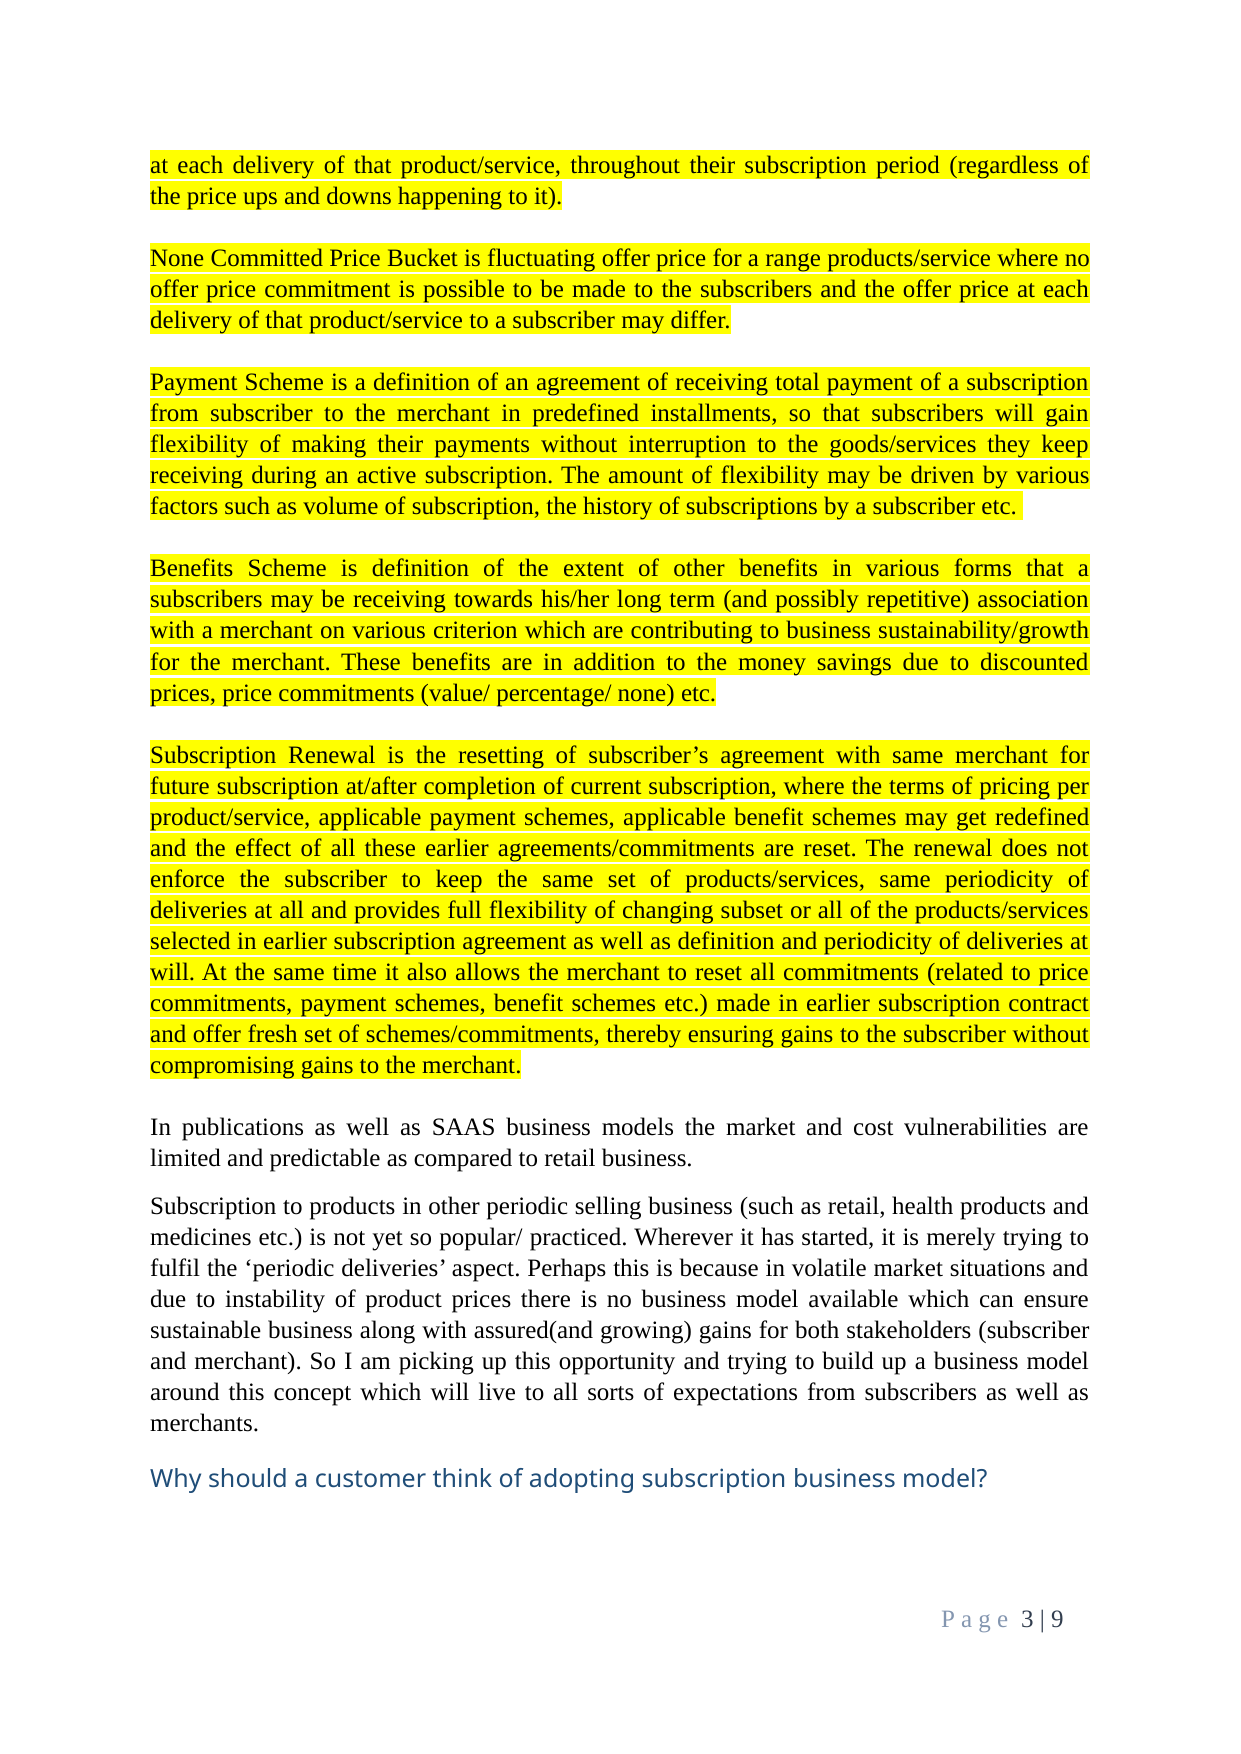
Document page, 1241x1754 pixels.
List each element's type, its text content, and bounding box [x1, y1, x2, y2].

list None Committed Price Bucket is fluctuating offer price for a range products/service where no offer price commitment is possible to be made to the subscribers and the offer price at each delivery of that product/service to a subscriber may differ. [150, 243, 1090, 334]
subtitle Why should a customer think of adopting subscription business model? [150, 1460, 1090, 1494]
text Subscription to products in other periodic selling business (such as retail, health products and medicines etc.) is not yet so popular/ practiced. Wherever it has started, it is merely trying to fulfil the ‘periodic deliveries’ aspect. Perhaps this is because in volatile market situations and due to instability of product prices there is no business model available which can ensure sustainable business along with assured(and growing) gains for both stakeholders (subscriber and merchant). So I am picking up this opportunity and trying to build up a business model around this concept which will live to all sorts of expectations from subscribers as well as merchants. [150, 1191, 1090, 1437]
list Benefits Scheme is definition of the extent of other benefits in various forms that a subscribers may be receiving towards his/her long term (and possibly repetitive) association with a merchant on various criterion which are contributing to business sustainability/growth for the merchant. These benefits are in addition to the money savings due to discounted prices, price commitments (value/ percentage/ none) etc. [150, 553, 1090, 706]
list Payment Scheme is a definition of an agreement of receiving total payment of a subscription from subscriber to the merchant in predefined installments, so that subscribers will gain flexibility of making their payments without interruption to the goods/services they keep receiving during an active subscription. The amount of flexibility may be driven by various factors such as volume of subscription, the history of subscriptions by a subscriber etc. [150, 367, 1090, 520]
list Subscription Renewal is the resetting of subscriber’s agreement with same merchant for future subscription at/after completion of current subscription, where the terms of pricing per product/service, applicable payment schemes, applicable benefit schemes may get redefined and the effect of all these earlier agreements/commitments are reset. The renewal does not enforce the subscriber to keep the same set of products/services, same periodicity of deliveries at all and provides full flexibility of changing subset or all of the products/services selected in earlier subscription agreement as well as definition and periodicity of deliveries at will. At the same time it also allows the merchant to reset all commitments (related to price commitments, payment schemes, benefit schemes etc.) made in earlier subscription contract and offer fresh set of schemes/commitments, thereby ensuring gains to the subscriber without compromising gains to the merchant. [150, 740, 1090, 1079]
list at each delivery of that product/service, throughout their subscription period (regardless of the price ups and downs happening to it). [150, 150, 1090, 210]
list In publications as well as SAAS business models the market and cost vulnerabilities are limited and predictable as compared to retail business. [150, 1112, 1090, 1172]
